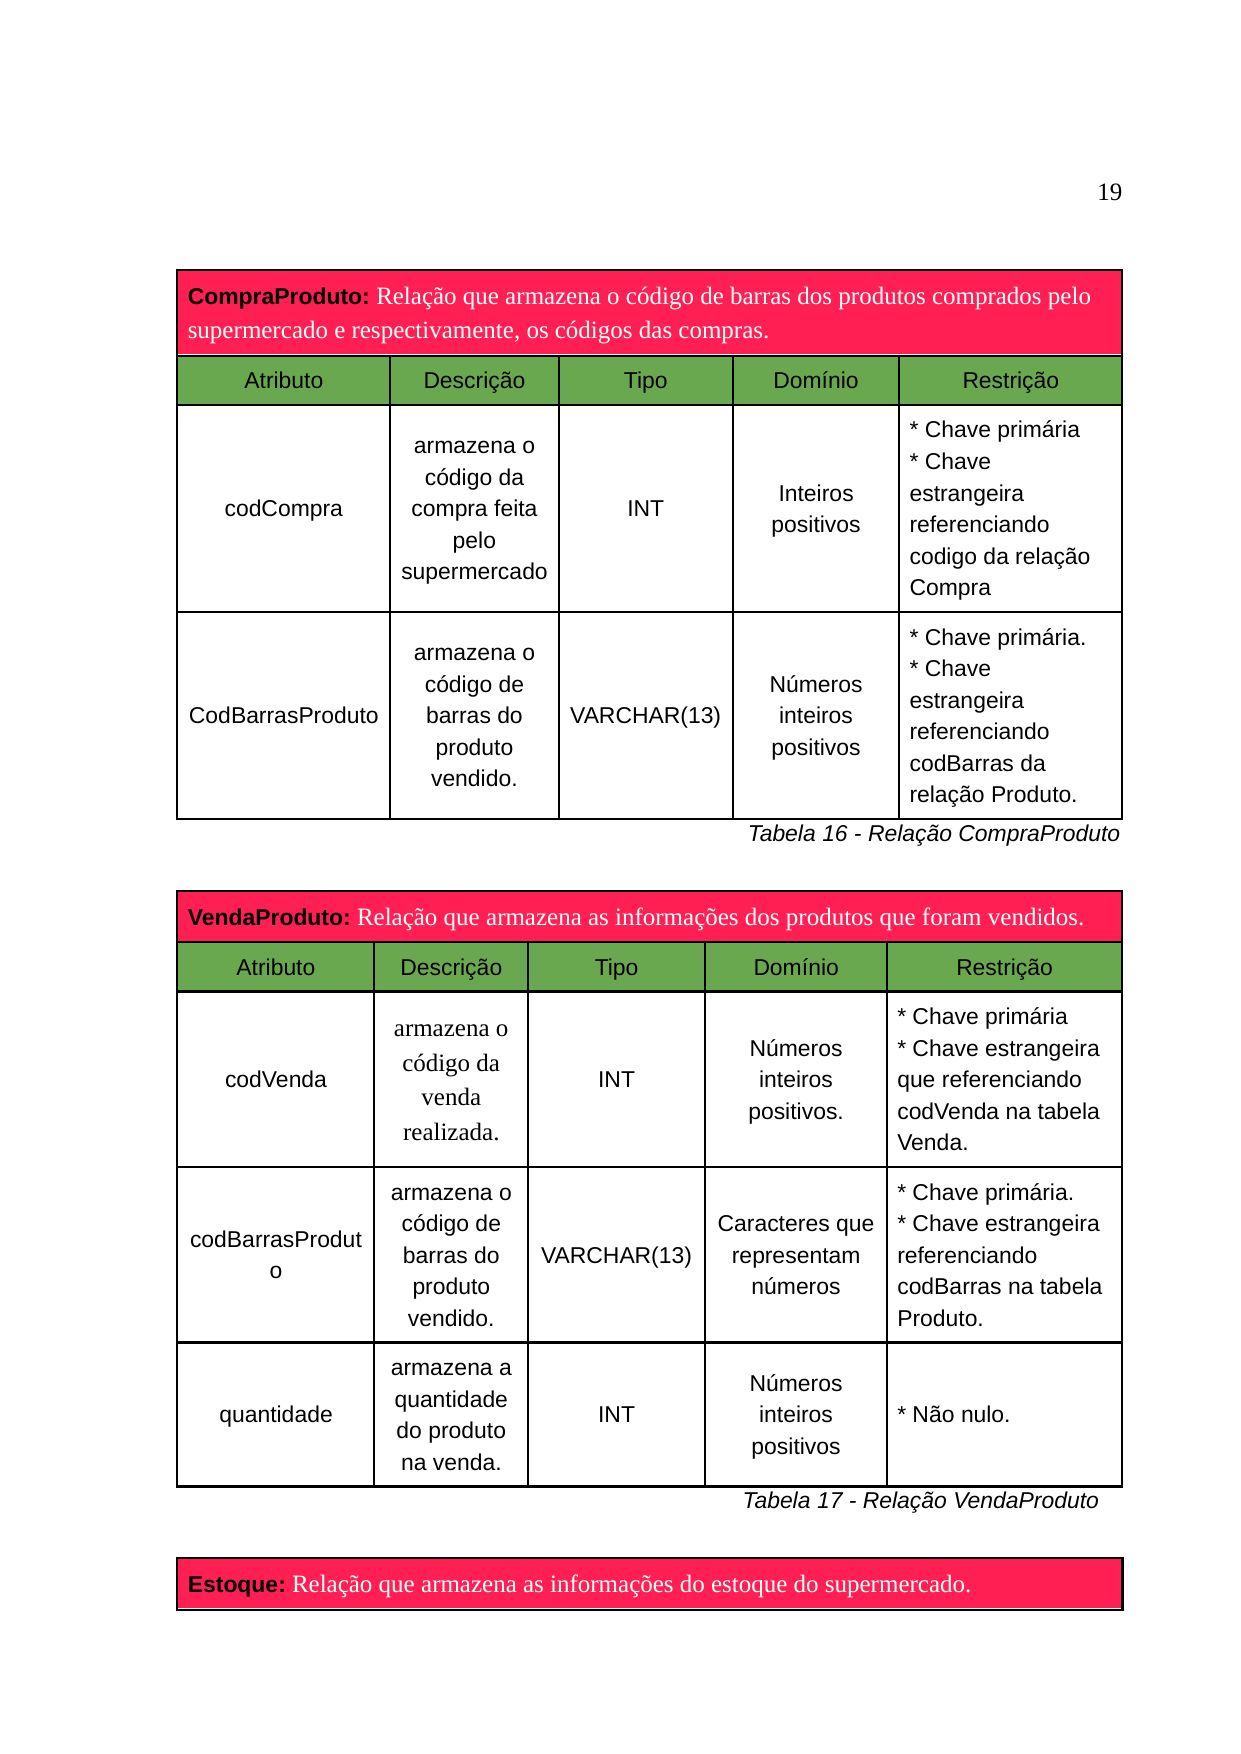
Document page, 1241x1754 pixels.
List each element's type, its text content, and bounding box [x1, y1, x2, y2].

table_cell armazena o código da venda realizada. [375, 993, 527, 1166]
table_cell Descrição [375, 943, 527, 990]
table_cell Restrição [900, 357, 1121, 404]
table_cell codBarrasProduto [178, 1168, 373, 1341]
table_cell INT [560, 406, 732, 611]
table_cell Números inteiros positivos. [706, 993, 886, 1166]
table_cell quantidade [178, 1344, 373, 1485]
table_cell codCompra [178, 406, 389, 611]
table_cell armazena o código da compra feita pelo supermercado [391, 406, 558, 611]
table_cell Números inteiros positivos [734, 613, 898, 818]
table_cell codVenda [178, 993, 373, 1166]
table_cell armazena o código de barras do produto vendido. [375, 1168, 527, 1341]
text Tabela 17 - Relação VendaProduto [177, 1488, 1122, 1514]
table_cell Tipo [560, 357, 732, 404]
table_cell Domínio [706, 943, 886, 990]
table_cell armazena a quantidade do produto na venda. [375, 1344, 527, 1485]
table_cell * Chave primária * Chave estrangeira referenciando codigo da relação Compra [900, 406, 1121, 611]
table_cell CodBarrasProduto [178, 613, 389, 818]
table_cell Domínio [734, 357, 898, 404]
table_cell INT [529, 993, 704, 1166]
table_cell Caracteres que representam números [706, 1168, 886, 1341]
table_cell VARCHAR(13) [560, 613, 732, 818]
table_cell Tipo [529, 943, 704, 990]
table_header Estoque: Relação que armazena as informações do estoque do supermercado. [178, 1559, 1121, 1608]
table_cell INT [529, 1344, 704, 1485]
table_cell Inteiros positivos [734, 406, 898, 611]
table_cell * Chave primária * Chave estrangeira que referenciando codVenda na tabela Venda. [888, 993, 1121, 1166]
table_cell Números inteiros positivos [706, 1344, 886, 1485]
table_cell Atributo [178, 357, 389, 404]
text Tabela 16 - Relação CompraProduto [177, 820, 1122, 846]
table_cell * Chave primária. * Chave estrangeira referenciando codBarras da relação Produto. [900, 613, 1121, 818]
table_header CompraProduto: Relação que armazena o código de barras dos produtos comprados pelo supermercado e respectivamente, os códigos das compras. [178, 271, 1121, 354]
table_cell Restrição [888, 943, 1121, 990]
table_cell * Não nulo. [888, 1344, 1121, 1485]
table_header VendaProduto: Relação que armazena as informações dos produtos que foram vendidos. [178, 892, 1121, 941]
table_cell armazena o código de barras do produto vendido. [391, 613, 558, 818]
table_cell VARCHAR(13) [529, 1168, 704, 1341]
table_cell * Chave primária. * Chave estrangeira referenciando codBarras na tabela Produto. [888, 1168, 1121, 1341]
table_cell Atributo [178, 943, 373, 990]
table_cell Descrição [391, 357, 558, 404]
